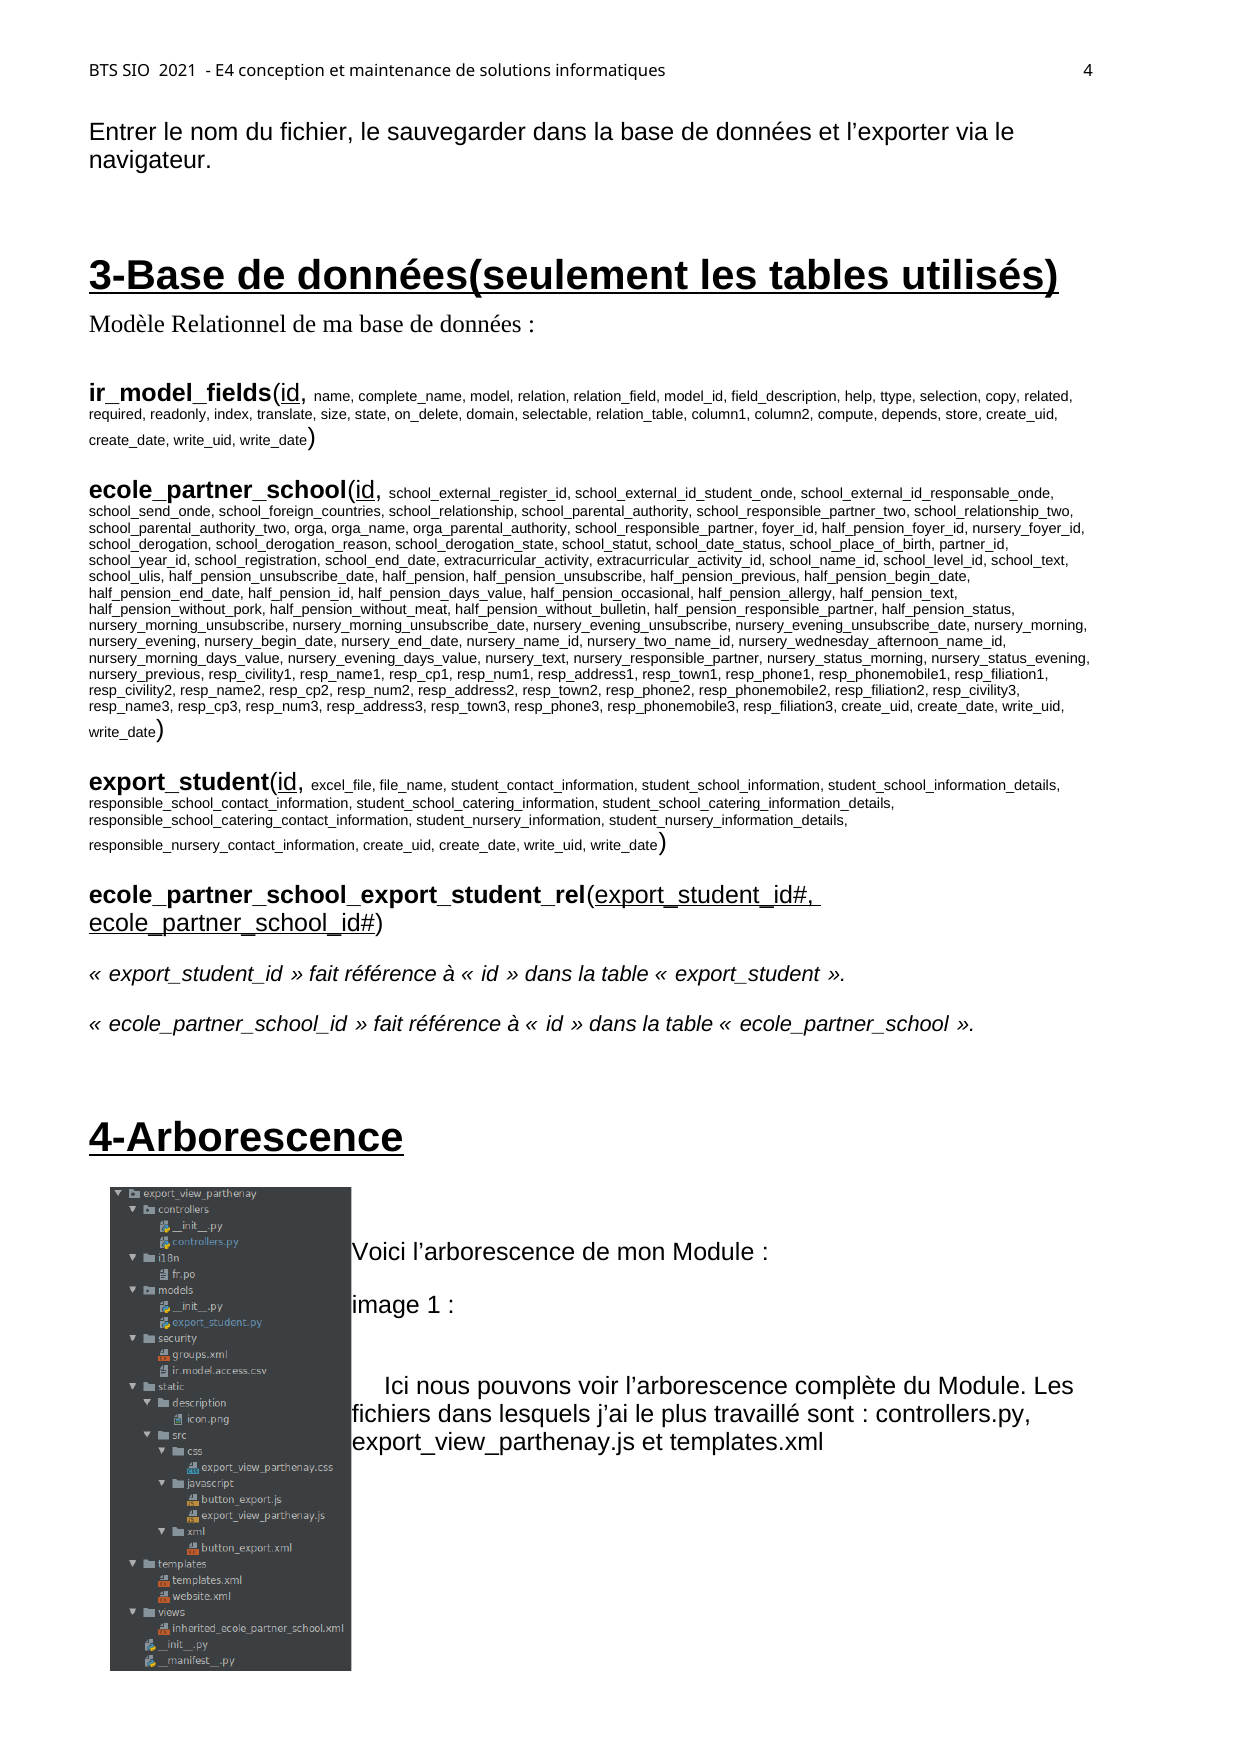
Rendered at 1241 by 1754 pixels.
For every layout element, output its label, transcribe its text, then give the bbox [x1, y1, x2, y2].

text image 1 : [352, 1291, 1093, 1319]
text « export_student_id » fait référence à « id » dans la table « export_student ». [88, 962, 1093, 986]
text « ecole_partner_school_id » fait référence à « id » dans la table « ecole_partner_school ». [88, 1011, 1093, 1036]
text 3-Base de données(seulement les tables utilisés) [88, 252, 1093, 298]
text [88, 1291, 110, 1319]
text ecole_partner_school(id, school_external_register_id, school_external_id_student_onde, school_external_id_responsable_onde, school_send_onde, school_foreign_countries, school_relationship, school_parental_authority, school_responsible_partner_two, school_relationship_two, school_parental_authority_two, orga, orga_name, orga_parental_authority, school_responsible_partner, foyer_id, half_pension_foyer_id, nursery_foyer_id, school_derogation, school_derogation_reason, school_derogation_state, school_statut, school_date_status, school_place_of_birth, partner_id, school_year_id, school_registration, school_end_date, extracurricular_activity, extracurricular_activity_id, school_name_id, school_level_id, school_text, school_ulis, half_pension_unsubscribe_date, half_pension, half_pension_unsubscribe, half_pension_previous, half_pension_begin_date, half_pension_end_date, half_pension_id, half_pension_days_value, half_pension_occasional, half_pension_allergy, half_pension_text, half_pension_without_pork, half_pension_without_meat, half_pension_without_bulletin, half_pension_responsible_partner, half_pension_status, nursery_morning_unsubscribe, nursery_morning_unsubscribe_date, nursery_evening_unsubscribe, nursery_evening_unsubscribe_date, nursery_morning, nursery_evening, nursery_begin_date, nursery_end_date, nursery_name_id, nursery_two_name_id, nursery_wednesday_afternoon_name_id, nursery_morning_days_value, nursery_evening_days_value, nursery_text, nursery_responsible_partner, nursery_status_morning, nursery_status_evening, nursery_previous, resp_civility1, resp_name1, resp_cp1, resp_num1, resp_address1, resp_town1, resp_phone1, resp_phonemobile1, resp_filiation1, resp_civility2, resp_name2, resp_cp2, resp_num2, resp_address2, resp_town2, resp_phone2, resp_phonemobile2, resp_filiation2, resp_civility3, resp_name3, resp_cp3, resp_num3, resp_address3, resp_town3, resp_phone3, resp_phonemobile3, resp_filiation3, create_uid, create_date, write_uid, write_date) [88, 476, 1093, 743]
picture [110, 1187, 352, 1671]
text Entrer le nom du fichier, le sauvegarder dans la base de données et l’exporter via le navigateur. [88, 118, 1093, 174]
text Modèle Relationnel de ma base de données : [88, 311, 1093, 338]
text Ici nous pouvons voir l’arborescence complète du Module. Les fichiers dans lesquels j’ai le plus travaillé sont : controllers.py, export_view_parthenay.js et templates.xml [352, 1344, 1093, 1484]
text Voici l’arborescence de mon Module : [352, 1238, 1093, 1266]
text ir_model_fields(id, name, complete_name, model, relation, relation_field, model_id, field_description, help, ttype, selection, copy, related, required, readonly, index, translate, size, state, on_delete, domain, selectable, relation_table, column1, column2, compute, depends, store, create_uid, create_date, write_uid, write_date) [88, 378, 1093, 451]
text ecole_partner_school_export_student_rel(export_student_id#, ecole_partner_school_id#) [88, 881, 1093, 937]
text export_student(id, excel_file, file_name, student_contact_information, student_school_information, student_school_information_details, responsible_school_contact_information, student_school_catering_information, student_school_catering_information_details, responsible_school_catering_contact_information, student_nursery_information, student_nursery_information_details, responsible_nursery_contact_information, create_uid, create_date, write_uid, write_date) [88, 768, 1093, 856]
text 4-Arborescence [88, 1114, 1093, 1160]
